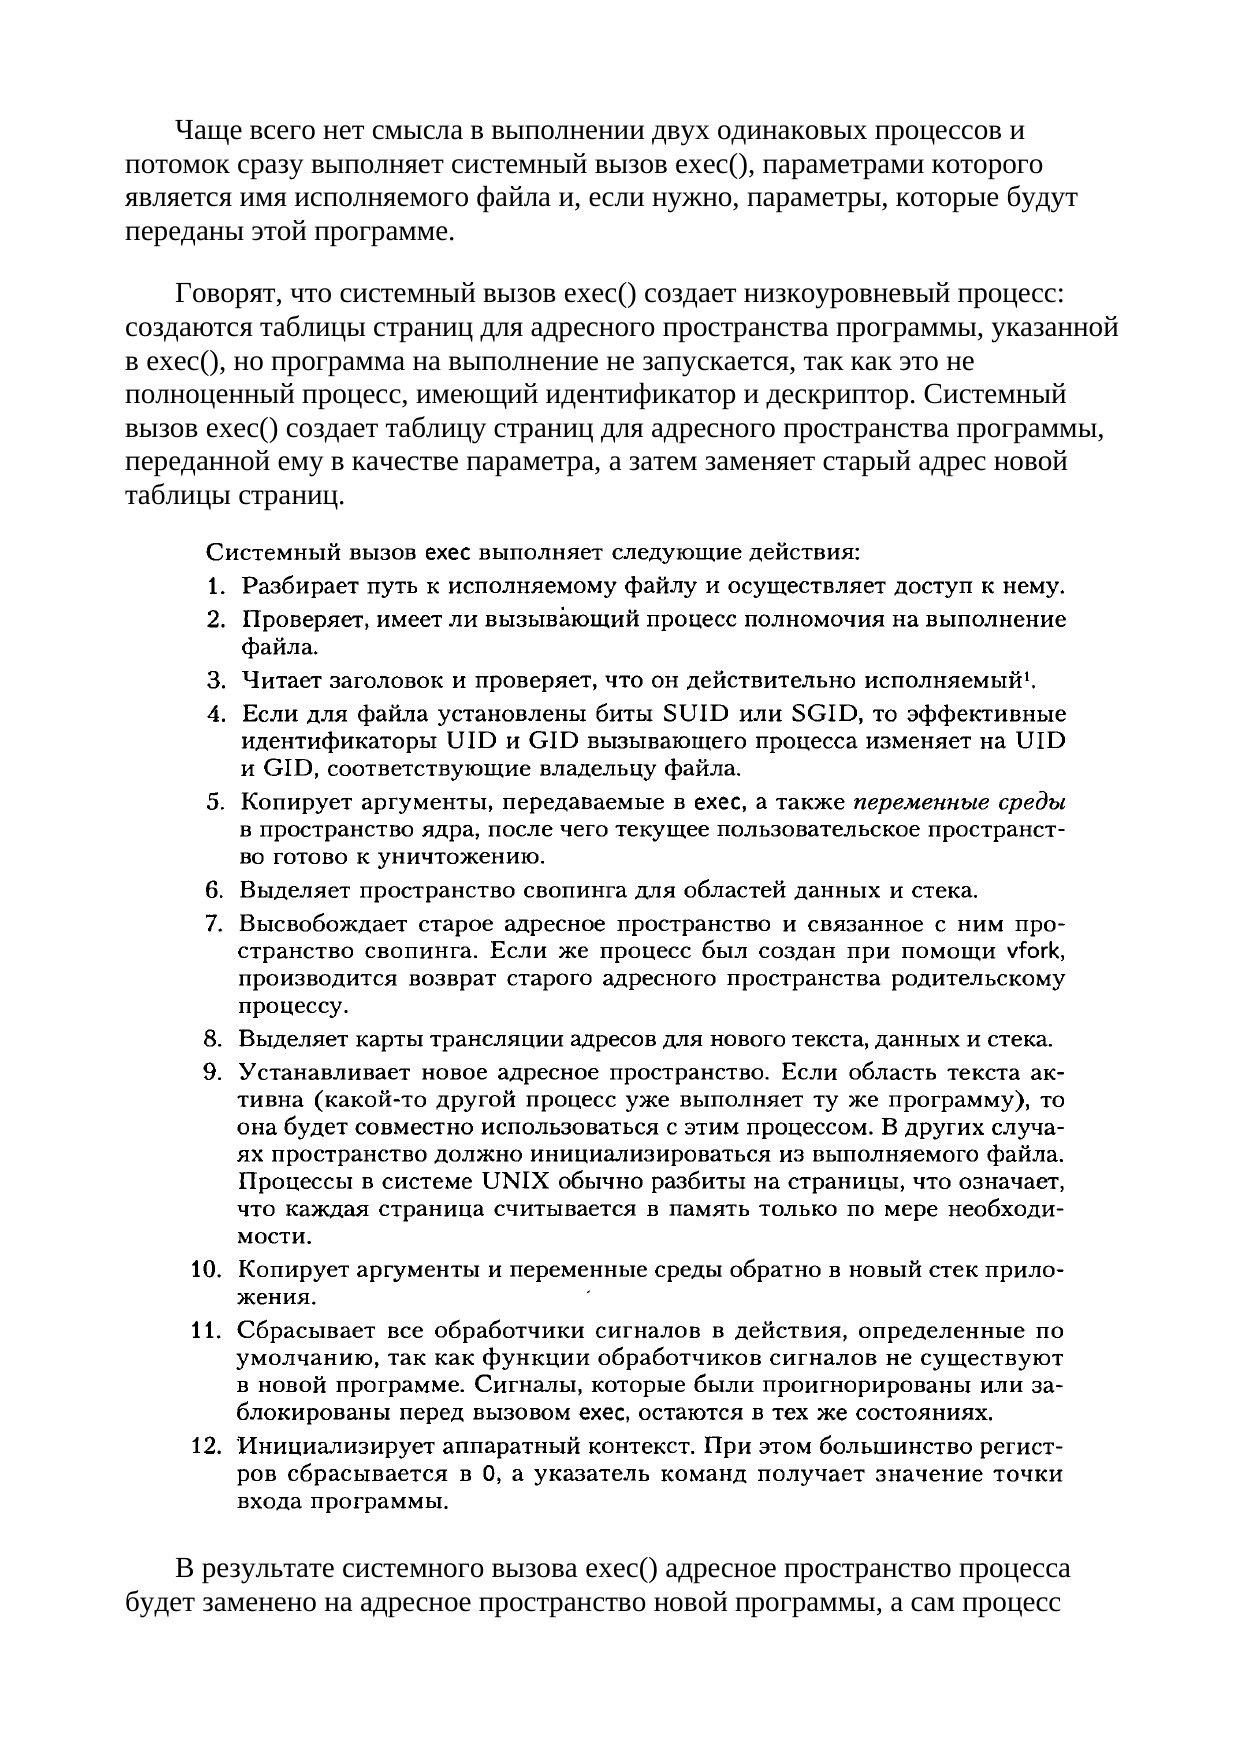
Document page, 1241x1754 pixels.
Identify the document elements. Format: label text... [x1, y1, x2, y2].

text В результате системного вызова exec() адресное пространство процесса будет заменено на адресное пространство новой программы, а сам процесс [125, 1551, 1137, 1618]
text Говорят, что системный вызов exec() создает низкоуровневый процесс: создаются таблицы страниц для адресного пространства программы, указанной в exec(), но программа на выполнение не запускается, так как это не полноценный процесс, имеющий идентификатор и дескриптор. Системный вызов exec() создает таблицу страниц для адресного пространства программы, переданной ему в качестве параметра, а затем заменяет старый адрес новой таблицы страниц. [125, 276, 1137, 510]
text Чаще всего нет смысла в выполнении двух одинаковых процессов и потомок сразу выполняет системный вызов exec(), параметрами которого является имя исполняемого файла и, если нужно, параметры, которые будут переданы этой программе. [125, 112, 1137, 246]
